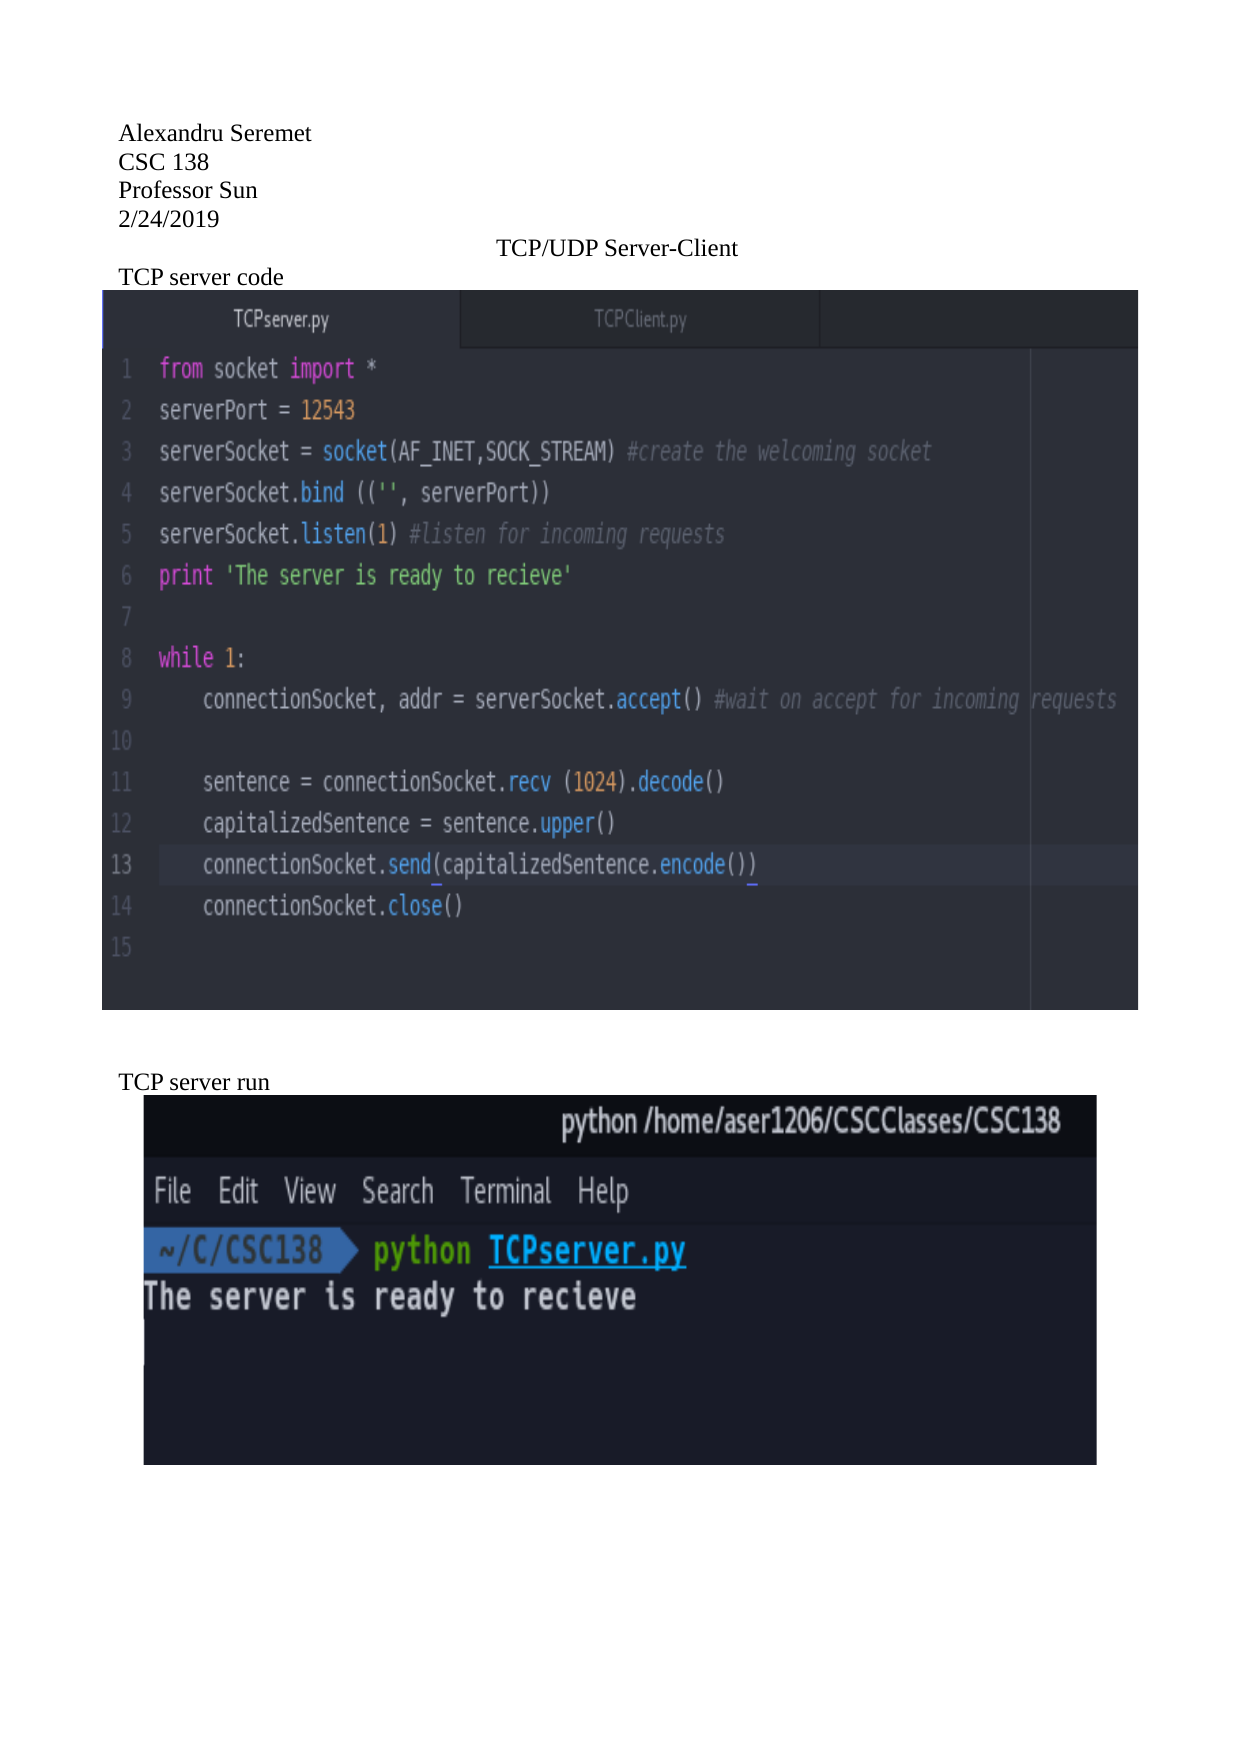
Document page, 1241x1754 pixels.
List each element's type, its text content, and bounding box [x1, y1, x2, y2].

text TCP server run [118, 1067, 1122, 1096]
text TCP/UDP Server-Client [118, 233, 1122, 262]
text CSC 138 [118, 147, 1122, 176]
picture [143, 1095, 1097, 1465]
text 2/24/2019 [118, 204, 1122, 233]
text Alexandru Seremet [118, 118, 1122, 147]
picture [102, 290, 1139, 1010]
text Professor Sun [118, 176, 1122, 204]
text TCP server code [118, 262, 1122, 290]
